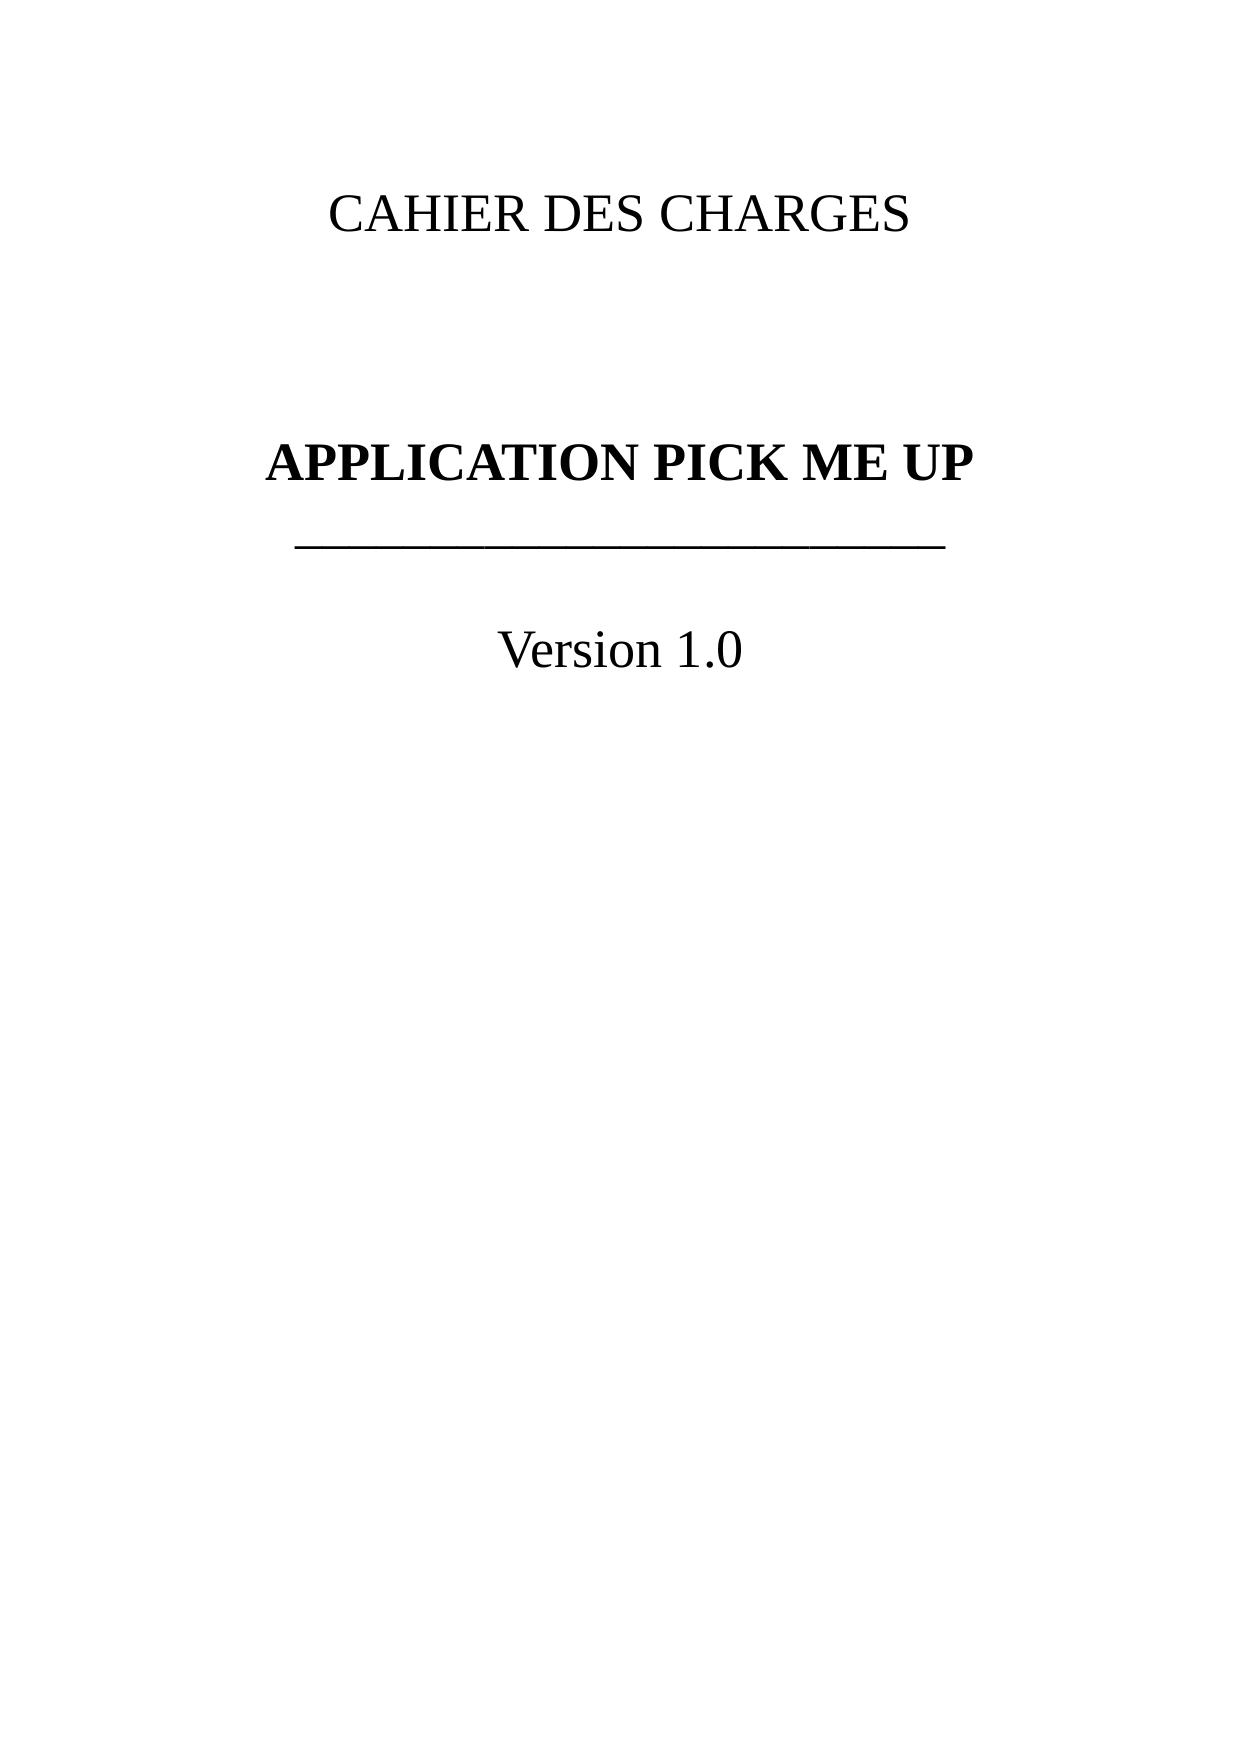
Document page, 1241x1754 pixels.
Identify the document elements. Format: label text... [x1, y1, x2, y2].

text ________________________ [118, 492, 1122, 554]
text CAHIER DES CHARGES [118, 180, 1122, 243]
text Version 1.0 [118, 616, 1122, 679]
text APPLICATION PICK ME UP [118, 429, 1122, 492]
